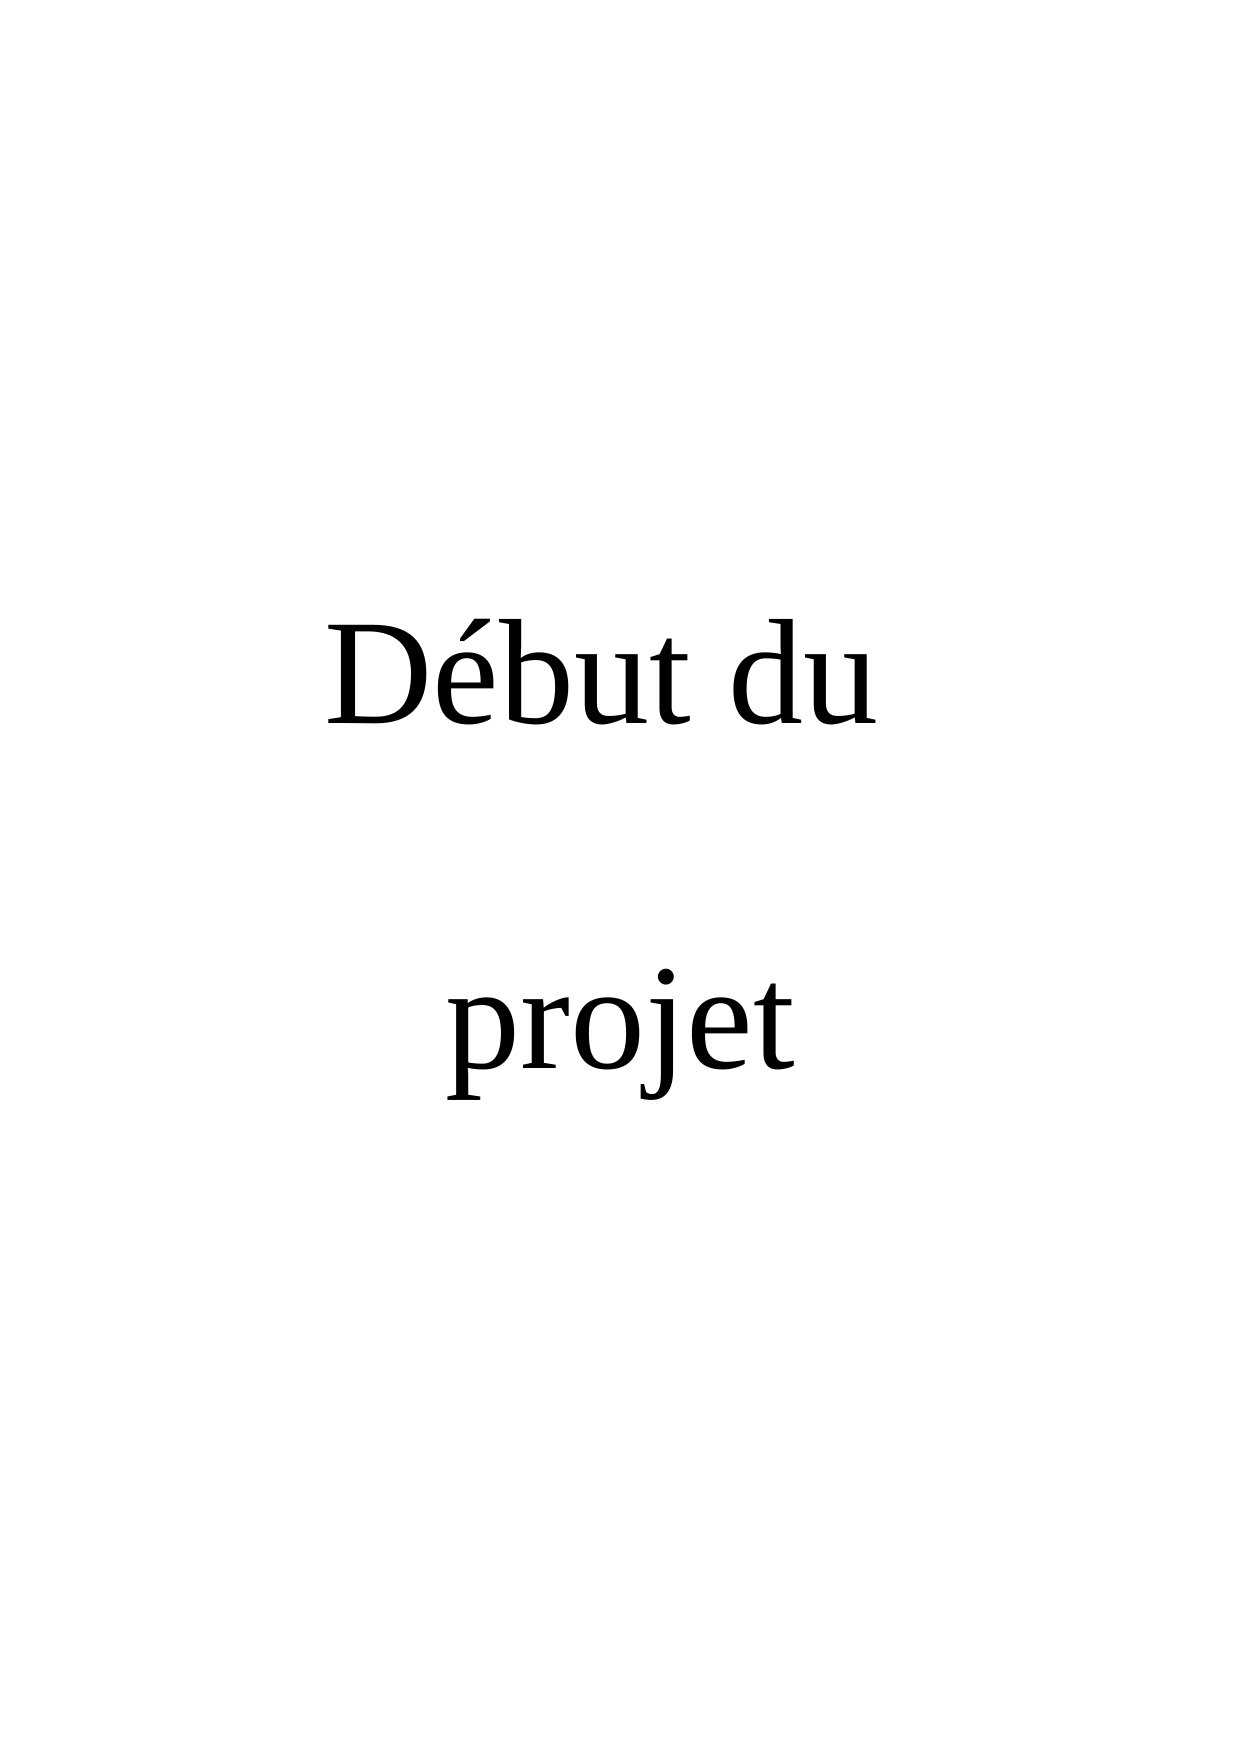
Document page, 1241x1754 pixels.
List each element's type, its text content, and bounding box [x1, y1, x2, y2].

text projet [118, 928, 1122, 1101]
text Début du [118, 583, 1122, 756]
